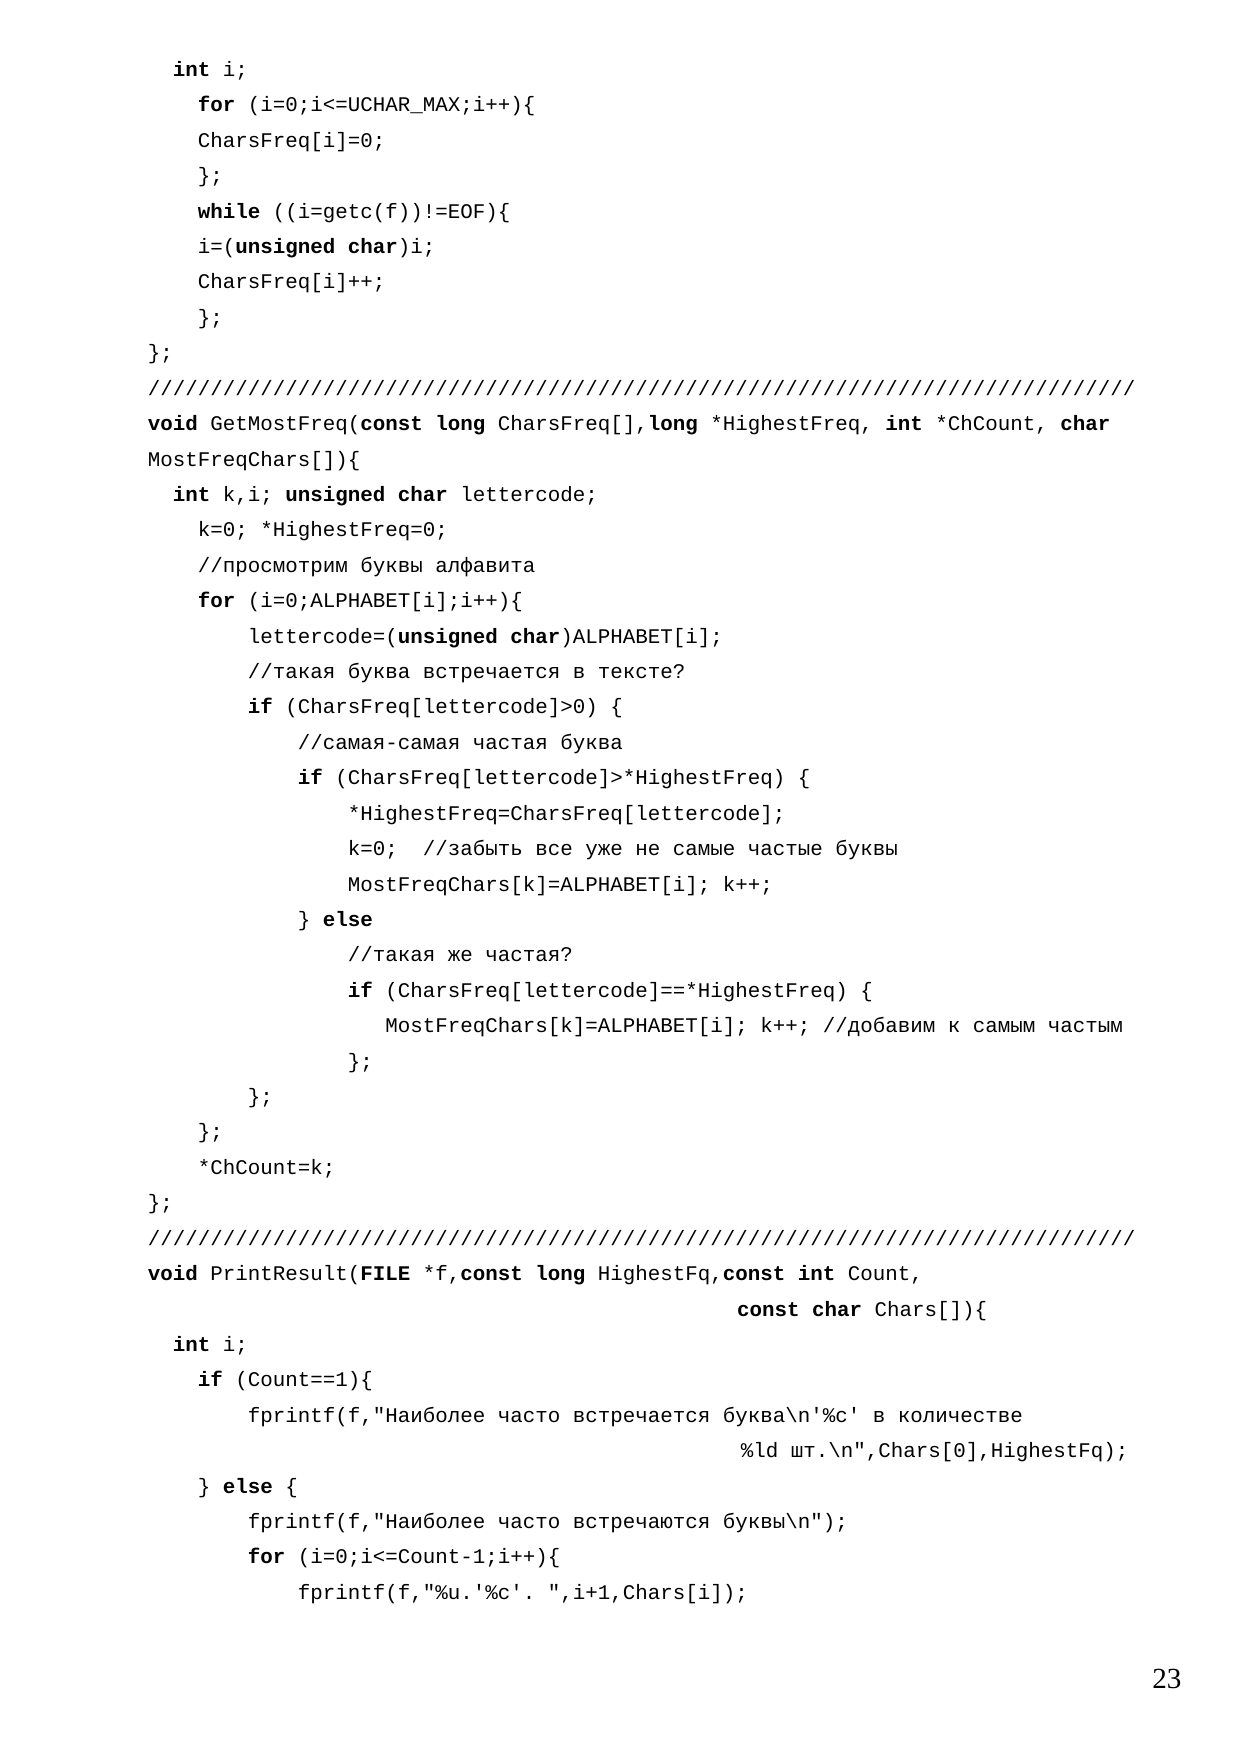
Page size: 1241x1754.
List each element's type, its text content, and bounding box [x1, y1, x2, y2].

text if (CharsFreq[lettercode]==*HighestFreq) { [148, 980, 1181, 1003]
text }; [148, 1122, 1181, 1145]
text int i; [148, 1334, 1181, 1358]
text fprintf(f,"%u.'%c'. ",i+1,Chars[i]); [148, 1582, 1181, 1606]
text //самая-самая частая буква [148, 732, 1181, 756]
text void PrintResult(FILE *f,const long HighestFq,const int Count, [148, 1263, 1181, 1287]
text /////////////////////////////////////////////////////////////////////////////// [148, 378, 1181, 401]
text void GetMostFreq(const long CharsFreq[],long *HighestFreq, int *ChCount, char MostFreqChars[]){ [148, 413, 1181, 472]
text if (Count==1){ [148, 1369, 1181, 1393]
text %ld шт.\n",Chars[0],HighestFq); [148, 1440, 1181, 1464]
text if (CharsFreq[lettercode]>0) { [148, 697, 1181, 720]
text }; [148, 1086, 1181, 1110]
text k=0; //забыть все уже не самые частые буквы [148, 838, 1181, 862]
text MostFreqChars[k]=ALPHABET[i]; k++; //добавим к самым частым [148, 1015, 1181, 1039]
text for (i=0;ALPHABET[i];i++){ [148, 590, 1181, 614]
text while ((i=getc(f))!=EOF){ [148, 201, 1181, 224]
text }; [148, 165, 1181, 189]
text fprintf(f,"Наиболее часто встречается буква\n'%c' в количестве [148, 1405, 1181, 1428]
text CharsFreq[i]++; [148, 272, 1181, 295]
text int k,i; unsigned char lettercode; [148, 484, 1181, 508]
text /////////////////////////////////////////////////////////////////////////////// [148, 1228, 1181, 1251]
text fprintf(f,"Наиболее часто встречаются буквы\n"); [148, 1511, 1181, 1535]
text int i; [148, 59, 1181, 83]
text MostFreqChars[k]=ALPHABET[i]; k++; [148, 874, 1181, 897]
text }; [148, 1192, 1181, 1216]
text k=0; *HighestFreq=0; [148, 519, 1181, 543]
text }; [148, 342, 1181, 366]
text if (CharsFreq[lettercode]>*HighestFreq) { [148, 767, 1181, 791]
text CharsFreq[i]=0; [148, 130, 1181, 153]
text for (i=0;i<=Count-1;i++){ [148, 1547, 1181, 1570]
text i=(unsigned char)i; [148, 236, 1181, 260]
text } else { [148, 1476, 1181, 1499]
text //просмотрим буквы алфавита [148, 555, 1181, 578]
text *HighestFreq=CharsFreq[lettercode]; [148, 803, 1181, 826]
text const char Chars[]){ [148, 1299, 1181, 1322]
text for (i=0;i<=UCHAR_MAX;i++){ [148, 94, 1181, 118]
text //такая буква встречается в тексте? [148, 661, 1181, 685]
text } else [148, 909, 1181, 933]
text lettercode=(unsigned char)ALPHABET[i]; [148, 626, 1181, 649]
text }; [148, 1051, 1181, 1074]
text //такая же частая? [148, 944, 1181, 968]
text }; [148, 307, 1181, 331]
text *ChCount=k; [148, 1157, 1181, 1181]
